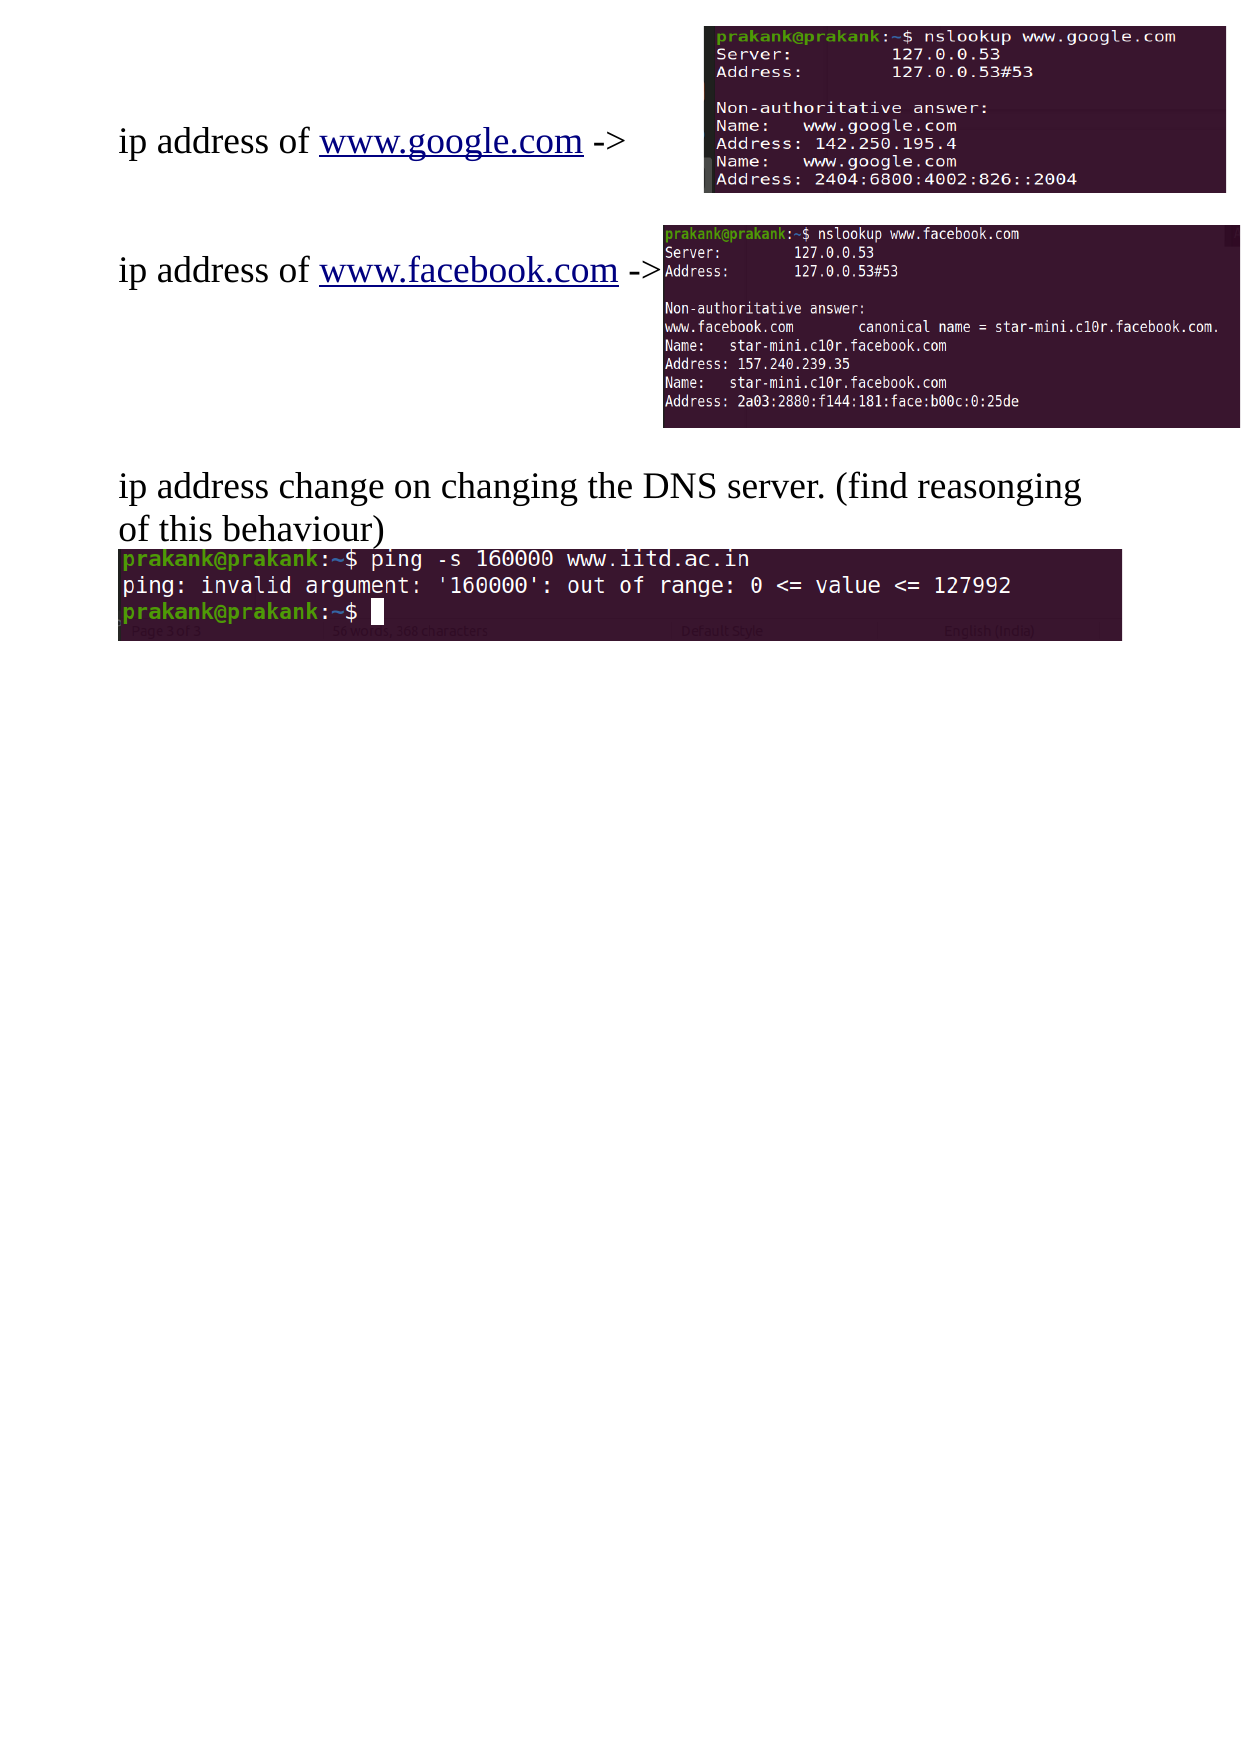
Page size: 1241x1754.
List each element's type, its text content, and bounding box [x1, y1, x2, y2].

text ip address change on changing the DNS server. (find reasonging of this behaviour) [118, 463, 1122, 549]
picture [703, 26, 1227, 193]
text ip address of www.facebook.com -> [118, 247, 663, 291]
picture [663, 225, 1241, 428]
text ip address of www.google.com -> [118, 118, 703, 161]
picture [118, 549, 1123, 641]
